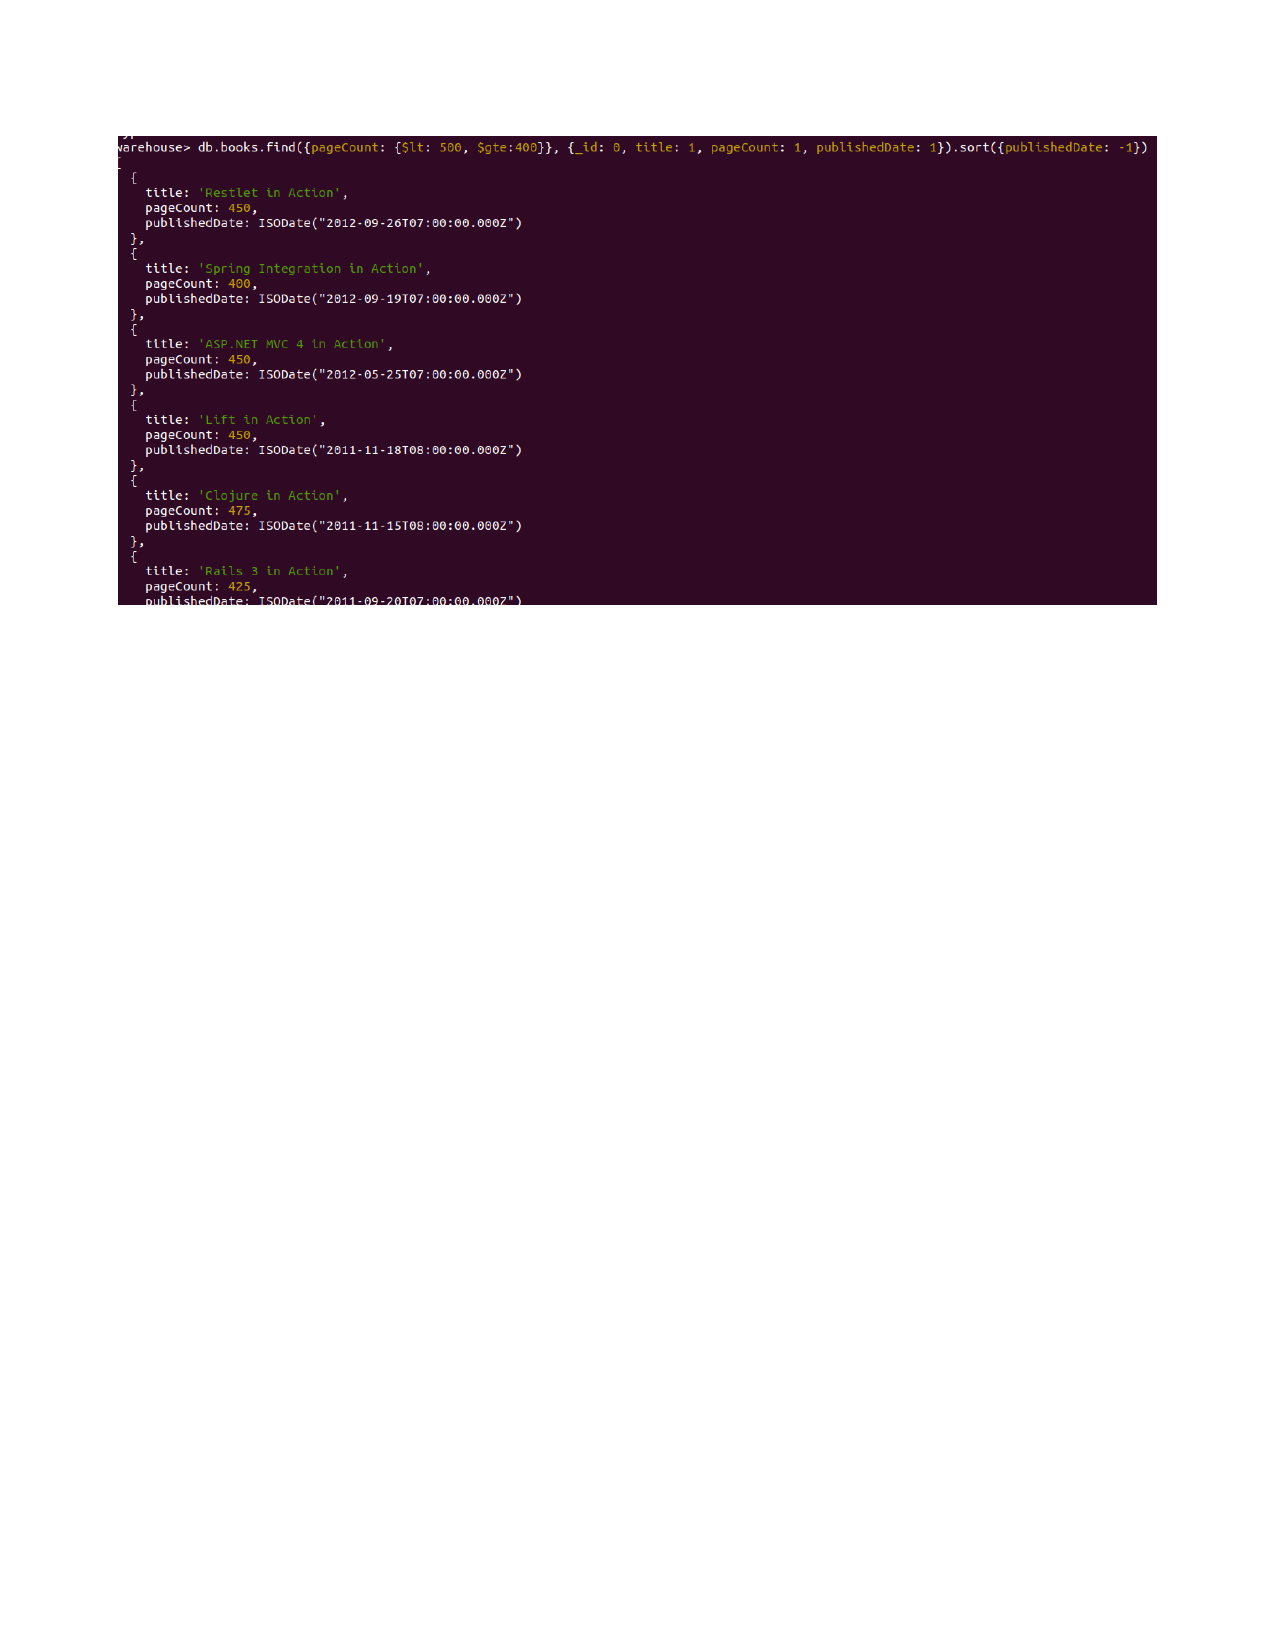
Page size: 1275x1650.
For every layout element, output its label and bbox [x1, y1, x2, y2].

picture [118, 136, 1157, 605]
